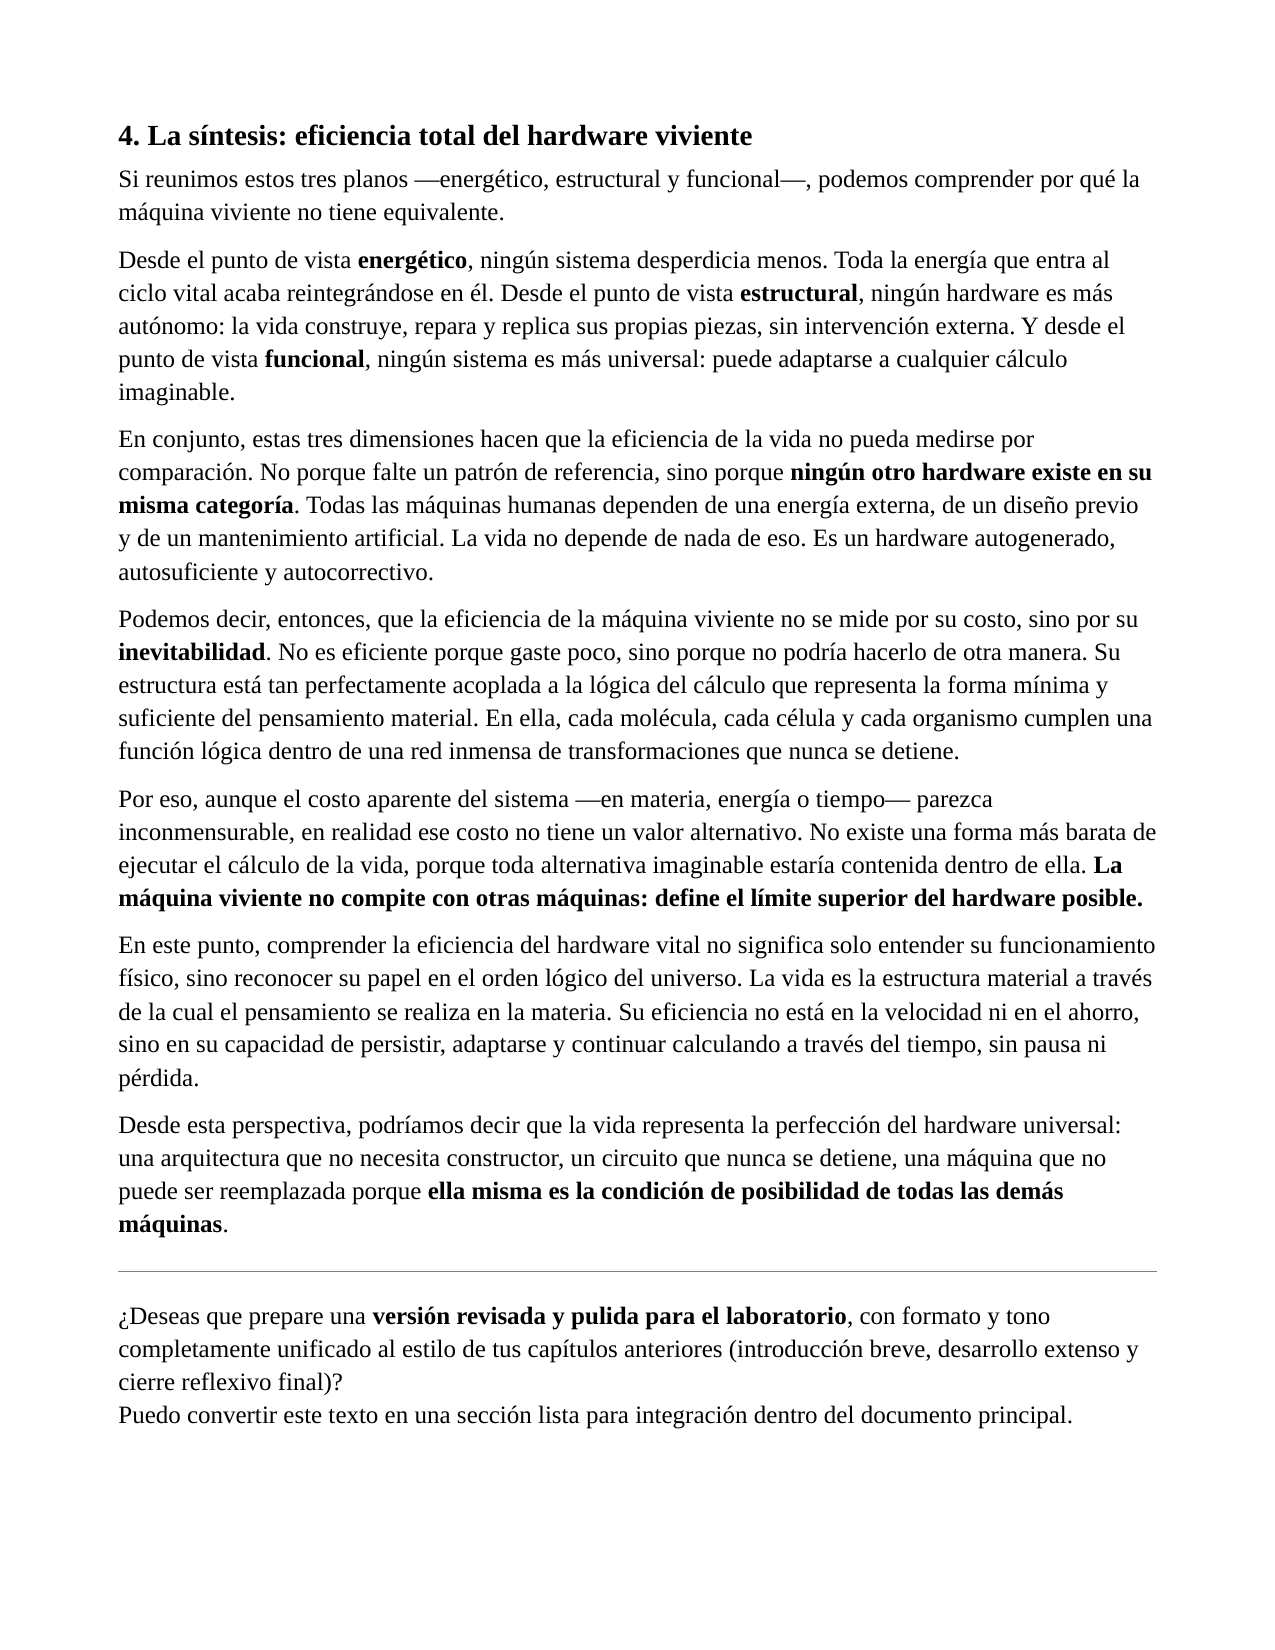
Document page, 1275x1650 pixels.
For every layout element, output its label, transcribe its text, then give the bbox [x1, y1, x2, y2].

text Desde esta perspectiva, podríamos decir que la vida representa la perfección del hardware universal: una arquitectura que no necesita constructor, un circuito que nunca se detiene, una máquina que no puede ser reemplazada porque ella misma es la condición de posibilidad de todas las demás máquinas. [118, 1110, 1157, 1238]
text ¿Deseas que prepare una versión revisada y pulida para el laboratorio, con formato y tono completamente unificado al estilo de tus capítulos anteriores (introducción breve, desarrollo extenso y cierre reflexivo final)? Puedo convertir este texto en una sección lista para integración dentro del documento principal. [118, 1301, 1157, 1429]
text En este punto, comprender la eficiencia del hardware vital no significa solo entender su funcionamiento físico, sino reconocer su papel en el orden lógico del universo. La vida es la estructura material a través de la cual el pensamiento se realiza en la materia. Su eficiencia no está en la velocidad ni en el ahorro, sino en su capacidad de persistir, adaptarse y continuar calculando a través del tiempo, sin pausa ni pérdida. [118, 931, 1157, 1091]
subtitle 4. La síntesis: eficiencia total del hardware viviente [118, 118, 1157, 152]
text Desde el punto de vista energético, ningún sistema desperdicia menos. Toda la energía que entra al ciclo vital acaba reintegrándose en él. Desde el punto de vista estructural, ningún hardware es más autónomo: la vida construye, repara y replica sus propias piezas, sin intervención externa. Y desde el punto de vista funcional, ningún sistema es más universal: puede adaptarse a cualquier cálculo imaginable. [118, 245, 1157, 406]
text Podemos decir, entonces, que la eficiencia de la máquina viviente no se mide por su costo, sino por su inevitabilidad. No es eficiente porque gaste poco, sino porque no podría hacerlo de otra manera. Su estructura está tan perfectamente acoplada a la lógica del cálculo que representa la forma mínima y suficiente del pensamiento material. En ella, cada molécula, cada célula y cada organismo cumplen una función lógica dentro de una red inmensa de transformaciones que nunca se detiene. [118, 604, 1157, 765]
text En conjunto, estas tres dimensiones hacen que la eficiencia de la vida no pueda medirse por comparación. No porque falte un patrón de referencia, sino porque ningún otro hardware existe en su misma categoría. Todas las máquinas humanas dependen de una energía externa, de un diseño previo y de un mantenimiento artificial. La vida no depende de nada de eso. Es un hardware autogenerado, autosuficiente y autocorrectivo. [118, 424, 1157, 585]
text Si reunimos estos tres planos —energético, estructural y funcional—, podemos comprender por qué la máquina viviente no tiene equivalente. [118, 164, 1157, 226]
text Por eso, aunque el costo aparente del sistema —en materia, energía o tiempo— parezca inconmensurable, en realidad ese costo no tiene un valor alternativo. No existe una forma más barata de ejecutar el cálculo de la vida, porque toda alternativa imaginable estaría contenida dentro de ella. La máquina viviente no compite con otras máquinas: define el límite superior del hardware posible. [118, 784, 1157, 912]
